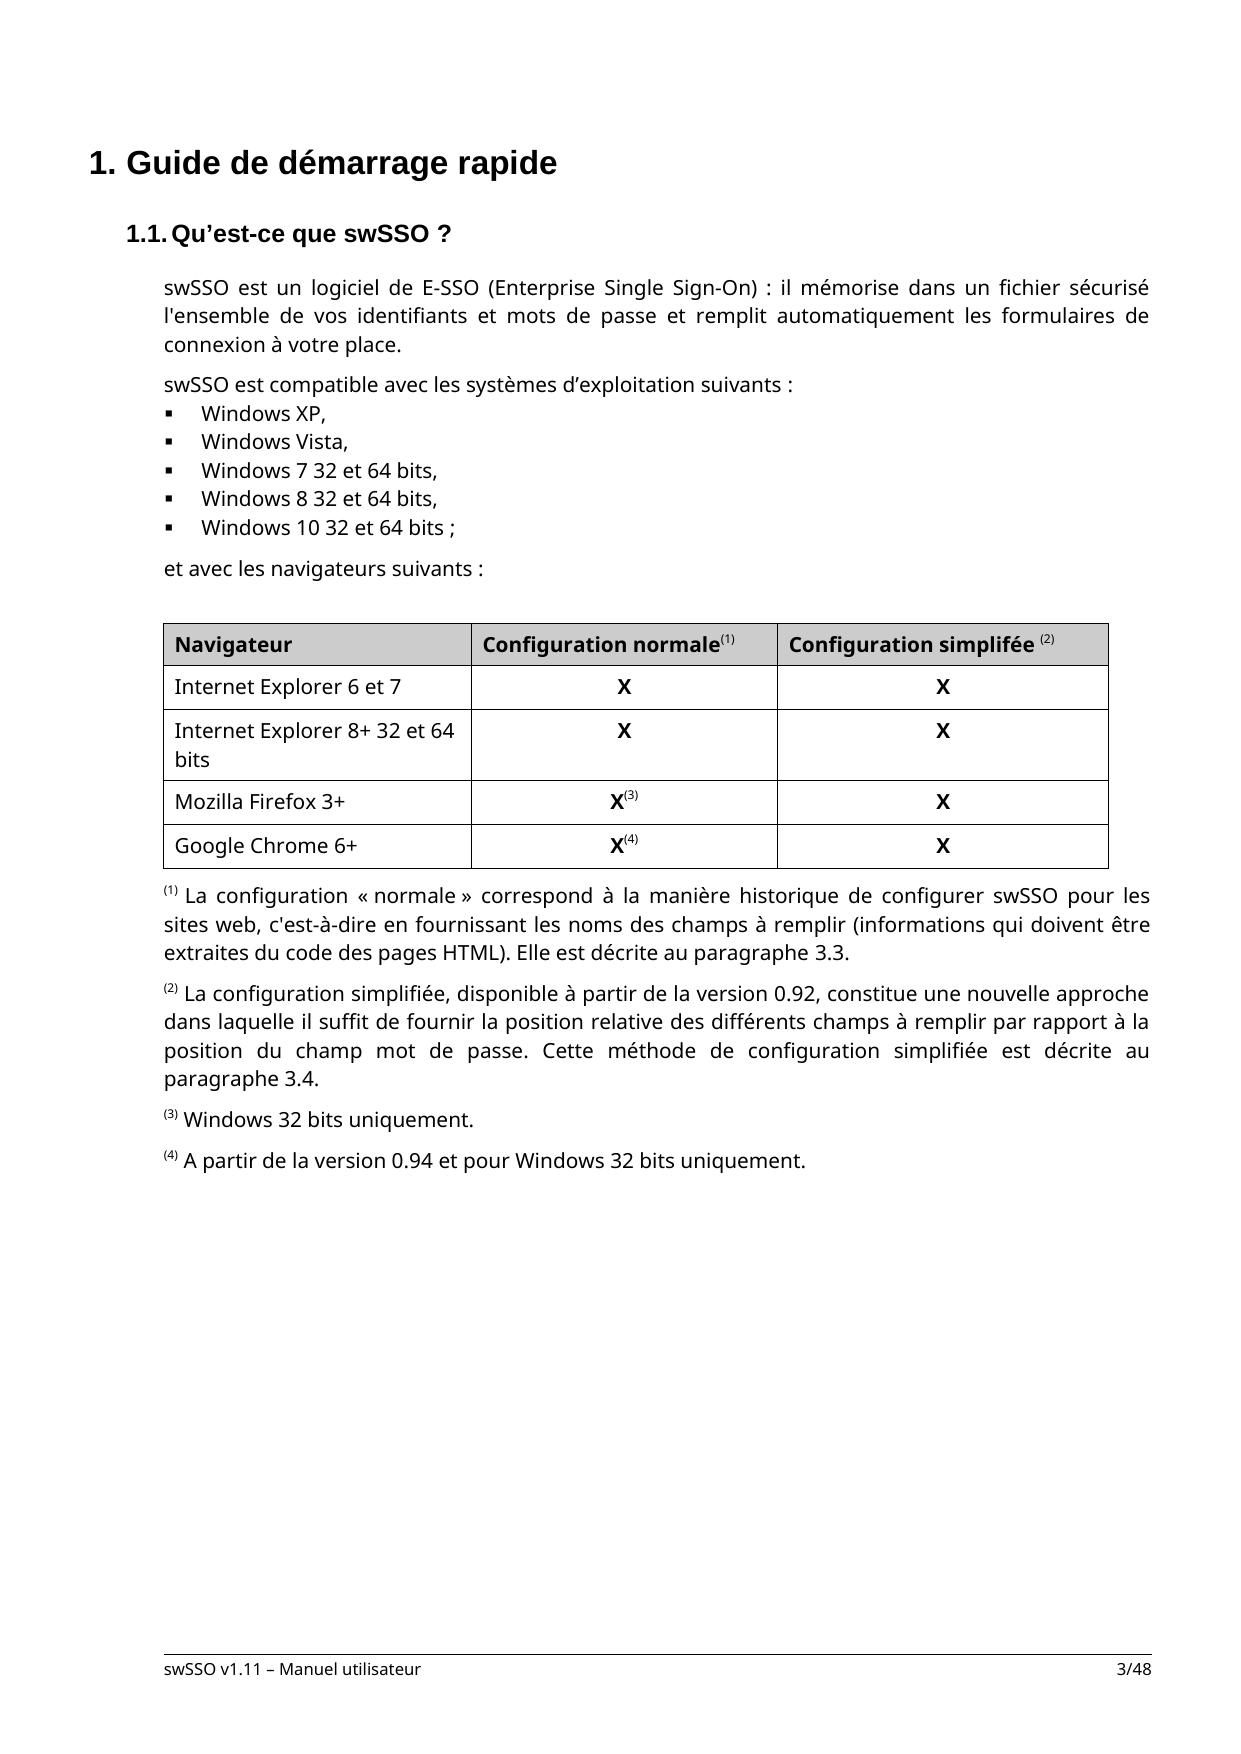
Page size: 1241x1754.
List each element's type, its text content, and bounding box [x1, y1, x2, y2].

subtitle Guide de démarrage rapide [89, 143, 1152, 182]
text (4) A partir de la version 0.94 et pour Windows 32 bits uniquement. [164, 1146, 1152, 1175]
text swSSO est compatible avec les systèmes d’exploitation suivants : [164, 371, 1152, 399]
subtitle Qu’est-ce que swSSO ? [126, 219, 1152, 248]
table_header Navigateur [164, 624, 471, 665]
table_cell Internet Explorer 8+ 32 et 64 bits [164, 710, 471, 779]
table_cell X(4) [472, 825, 777, 868]
table_cell Internet Explorer 6 et 7 [164, 666, 471, 709]
table_cell X [778, 666, 1108, 709]
list Windows XP, [164, 399, 1152, 427]
text (1) La configuration « normale » correspond à la manière historique de configurer swSSO pour les sites web, c'est-à-dire en fournissant les noms des champs à remplir (informations qui doivent être extraites du code des pages HTML). Elle est décrite au paragraphe 3.3. [164, 881, 1152, 967]
table_cell Google Chrome 6+ [164, 825, 471, 868]
list Windows Vista, [164, 427, 1152, 456]
table_cell X [778, 781, 1108, 824]
table_cell Mozilla Firefox 3+ [164, 781, 471, 824]
list Windows 8 32 et 64 bits, [164, 484, 1152, 513]
table_cell X [778, 710, 1108, 779]
table_cell X [778, 825, 1108, 868]
text (3) Windows 32 bits uniquement. [164, 1105, 1152, 1134]
list Windows 7 32 et 64 bits, [164, 456, 1152, 484]
text swSSO est un logiciel de E-SSO (Enterprise Single Sign-On) : il mémorise dans un fichier sécurisé l'ensemble de vos identifiants et mots de passe et remplit automatiquement les formulaires de connexion à votre place. [164, 273, 1152, 358]
table_cell X(3) [472, 781, 777, 824]
table_header Configuration normale(1) [472, 624, 777, 665]
table_cell X [472, 710, 777, 779]
text et avec les navigateurs suivants : [164, 554, 1152, 582]
list Windows 10 32 et 64 bits ; [164, 513, 1152, 541]
table_header Configuration simplifée (2) [778, 624, 1108, 665]
table_cell X [472, 666, 777, 709]
text (2) La configuration simplifiée, disponible à partir de la version 0.92, constitue une nouvelle approche dans laquelle il suffit de fournir la position relative des différents champs à remplir par rapport à la position du champ mot de passe. Cette méthode de configuration simplifiée est décrite au paragraphe 3.4. [164, 979, 1152, 1093]
